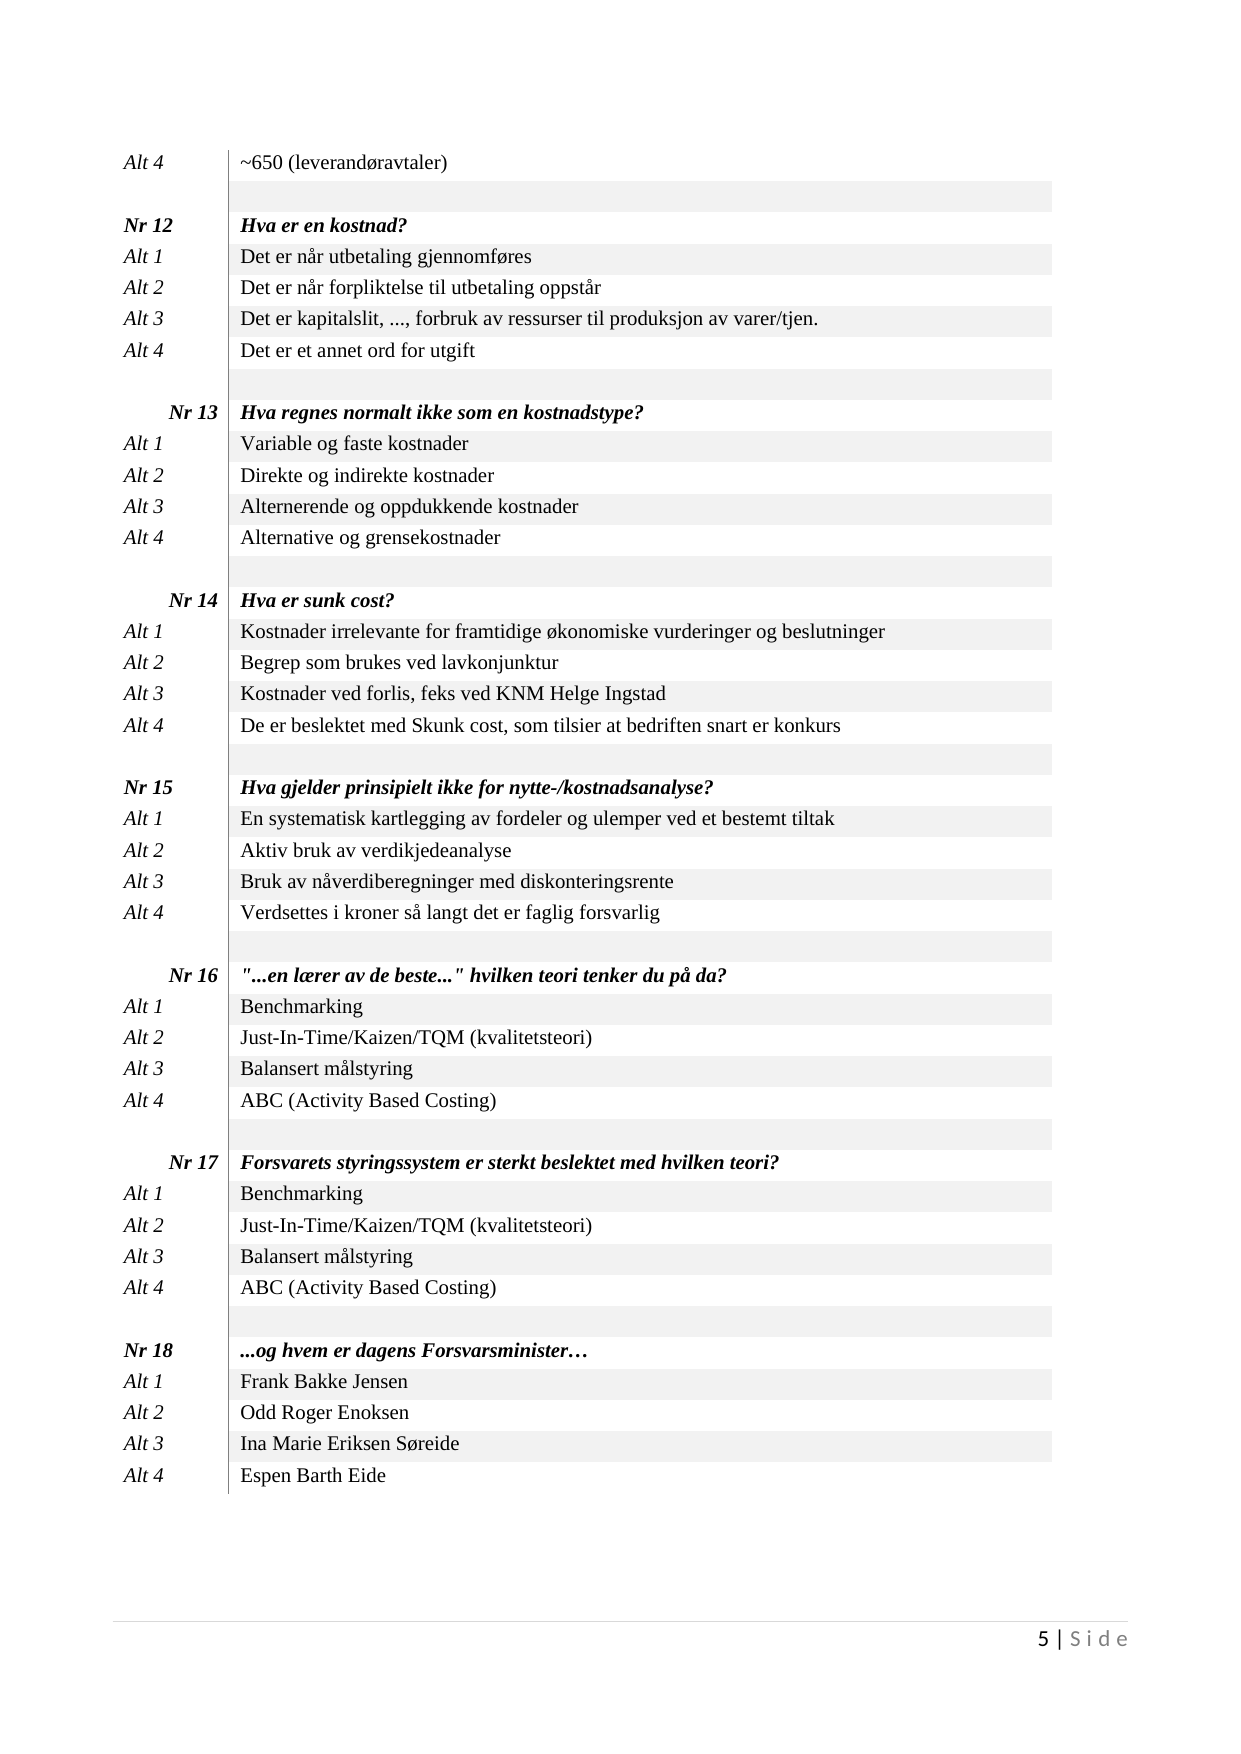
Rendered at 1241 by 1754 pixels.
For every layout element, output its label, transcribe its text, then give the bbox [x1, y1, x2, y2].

table_cell Det er når utbetaling gjennomføres [229, 244, 926, 275]
table_cell [926, 244, 1052, 275]
table_cell Alt 3 [113, 306, 228, 337]
table_cell [926, 494, 1052, 525]
table_cell Alt 1 [113, 806, 228, 837]
table_cell Alt 1 [113, 1181, 228, 1212]
table_cell [229, 181, 926, 212]
table_cell Alt 2 [113, 650, 228, 681]
table_cell [926, 431, 1052, 462]
table_cell [926, 306, 1052, 337]
table_cell [113, 1119, 228, 1150]
table_cell Bruk av nåverdiberegninger med diskonteringsrente [229, 869, 926, 900]
table_cell [926, 1025, 1052, 1056]
table_cell Balansert målstyring [229, 1244, 926, 1275]
table_cell Alt 1 [113, 619, 228, 650]
table_cell Alt 3 [113, 494, 228, 525]
table_cell [926, 213, 1052, 244]
table_cell Benchmarking [229, 994, 926, 1025]
table_cell Hva er sunk cost? [229, 588, 926, 619]
table_cell [926, 994, 1052, 1025]
table_cell [113, 181, 228, 212]
table_cell Alt 4 [113, 1463, 228, 1494]
table_cell Just-In-Time/Kaizen/TQM (kvalitetsteori) [229, 1213, 926, 1244]
table_cell Hva gjelder prinsipielt ikke for nytte-/kostnadsanalyse? [229, 775, 926, 806]
table_cell [926, 556, 1052, 587]
table_cell [926, 1463, 1052, 1494]
table_cell Direkte og indirekte kostnader [229, 463, 926, 494]
table_cell Variable og faste kostnader [229, 431, 926, 462]
table_cell ~650 (leverandøravtaler) [229, 150, 926, 181]
table_cell [926, 1213, 1052, 1244]
table_cell Nr 18 [113, 1338, 228, 1369]
table_cell [113, 369, 228, 400]
table_cell [926, 744, 1052, 775]
table_cell [926, 806, 1052, 837]
table_cell Alt 2 [113, 463, 228, 494]
table_cell Alt 4 [113, 525, 228, 556]
table_cell Alt 3 [113, 681, 228, 712]
table_cell [229, 369, 926, 400]
table_cell [926, 963, 1052, 994]
table_cell [926, 1275, 1052, 1306]
table_cell [113, 931, 228, 962]
table_cell Alt 2 [113, 1400, 228, 1431]
table_cell ABC (Activity Based Costing) [229, 1275, 926, 1306]
table_cell [926, 1338, 1052, 1369]
table_cell Alt 1 [113, 244, 228, 275]
table_cell [926, 869, 1052, 900]
table_cell ...og hvem er dagens Forsvarsminister… [229, 1338, 926, 1369]
table_cell [926, 1369, 1052, 1400]
table_cell Alternerende og oppdukkende kostnader [229, 494, 926, 525]
table_cell Alt 2 [113, 1213, 228, 1244]
table_cell De er beslektet med Skunk cost, som tilsier at bedriften snart er konkurs [229, 713, 926, 744]
table_cell Alt 4 [113, 150, 228, 181]
table_cell Alt 3 [113, 1056, 228, 1087]
table_cell [926, 150, 1052, 181]
table_cell Verdsettes i kroner så langt det er faglig forsvarlig [229, 900, 926, 931]
table_cell [926, 1088, 1052, 1119]
table_cell Alt 4 [113, 1088, 228, 1119]
table_cell [926, 1150, 1052, 1181]
table_cell Just-In-Time/Kaizen/TQM (kvalitetsteori) [229, 1025, 926, 1056]
table_cell [926, 525, 1052, 556]
table_cell [926, 1244, 1052, 1275]
table_cell [229, 931, 926, 962]
table_cell Nr 15 [113, 775, 228, 806]
table_cell Alt 2 [113, 838, 228, 869]
table_cell "...en lærer av de beste..." hvilken teori tenker du på da? [229, 963, 926, 994]
table_cell Alternative og grensekostnader [229, 525, 926, 556]
table_cell [926, 619, 1052, 650]
table_cell En systematisk kartlegging av fordeler og ulemper ved et bestemt tiltak [229, 806, 926, 837]
table_cell Frank Bakke Jensen [229, 1369, 926, 1400]
table_cell [229, 1119, 926, 1150]
table_cell [926, 369, 1052, 400]
table_cell Alt 1 [113, 1369, 228, 1400]
table_cell Alt 1 [113, 994, 228, 1025]
table_cell Det er kapitalslit, ..., forbruk av ressurser til produksjon av varer/tjen. [229, 306, 926, 337]
table_cell Alt 3 [113, 1431, 228, 1462]
table_cell Hva regnes normalt ikke som en kostnadstype? [229, 400, 926, 431]
table_cell Kostnader irrelevante for framtidige økonomiske vurderinger og beslutninger [229, 619, 926, 650]
table_cell [926, 931, 1052, 962]
table_cell Alt 2 [113, 275, 228, 306]
table_cell Alt 4 [113, 338, 228, 369]
table_cell [113, 1306, 228, 1337]
table_cell Ina Marie Eriksen Søreide [229, 1431, 926, 1462]
table_cell [926, 400, 1052, 431]
table_cell Alt 4 [113, 900, 228, 931]
table_cell Aktiv bruk av verdikjedeanalyse [229, 838, 926, 869]
table_cell [926, 1306, 1052, 1337]
table_cell [113, 556, 228, 587]
table_cell Nr 13 [113, 400, 228, 431]
table_cell [926, 1056, 1052, 1087]
table_cell Espen Barth Eide [229, 1463, 926, 1494]
table_cell [229, 744, 926, 775]
table_cell [926, 900, 1052, 931]
table_cell Forsvarets styringssystem er sterkt beslektet med hvilken teori? [229, 1150, 926, 1181]
table_cell [926, 1119, 1052, 1150]
table_cell Alt 3 [113, 1244, 228, 1275]
table_cell [229, 556, 926, 587]
table_cell ABC (Activity Based Costing) [229, 1088, 926, 1119]
table_cell [926, 338, 1052, 369]
table_cell Alt 3 [113, 869, 228, 900]
table_cell [926, 775, 1052, 806]
table_cell [926, 1400, 1052, 1431]
table_cell [113, 744, 228, 775]
table_cell [926, 1181, 1052, 1212]
table_cell Det er når forpliktelse til utbetaling oppstår [229, 275, 926, 306]
table_cell Benchmarking [229, 1181, 926, 1212]
table_cell [926, 713, 1052, 744]
table_cell Alt 4 [113, 713, 228, 744]
table_cell Alt 4 [113, 1275, 228, 1306]
table_cell Alt 2 [113, 1025, 228, 1056]
table_cell [926, 1431, 1052, 1462]
table_cell [926, 588, 1052, 619]
table_cell [926, 681, 1052, 712]
table_cell Nr 17 [113, 1150, 228, 1181]
table_cell Nr 12 [113, 213, 228, 244]
table_cell Kostnader ved forlis, feks ved KNM Helge Ingstad [229, 681, 926, 712]
table_cell Hva er en kostnad? [229, 213, 926, 244]
table_cell [926, 181, 1052, 212]
table_cell Odd Roger Enoksen [229, 1400, 926, 1431]
table_cell [926, 650, 1052, 681]
table_cell [229, 1306, 926, 1337]
table_cell Nr 14 [113, 588, 228, 619]
table_cell Alt 1 [113, 431, 228, 462]
table_cell Balansert målstyring [229, 1056, 926, 1087]
table_cell [926, 463, 1052, 494]
table_cell [926, 275, 1052, 306]
table_cell [926, 838, 1052, 869]
table_cell Det er et annet ord for utgift [229, 338, 926, 369]
table_cell Nr 16 [113, 963, 228, 994]
table_cell Begrep som brukes ved lavkonjunktur [229, 650, 926, 681]
